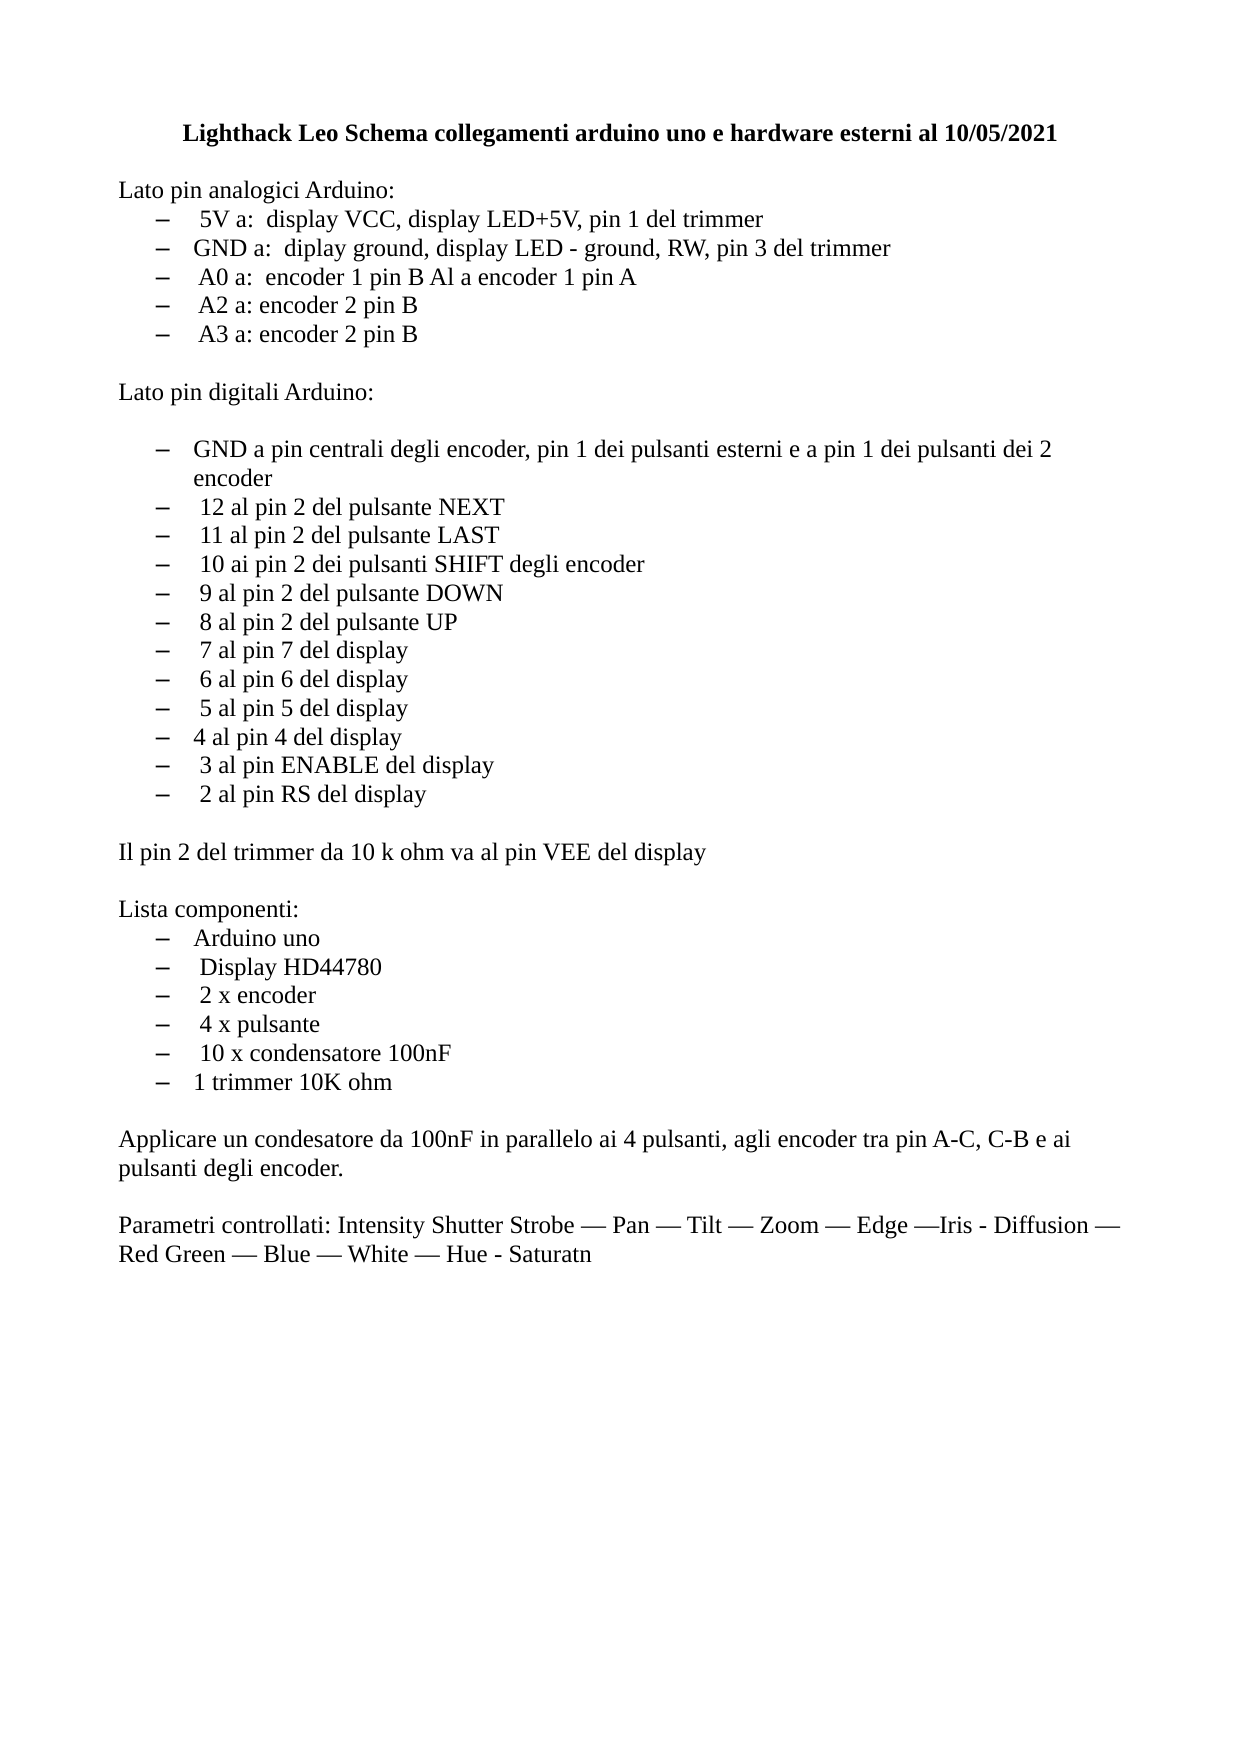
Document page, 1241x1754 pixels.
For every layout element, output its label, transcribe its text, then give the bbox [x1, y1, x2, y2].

list 12 al pin 2 del pulsante NEXT [156, 492, 1122, 521]
list 5V a: display VCC, display LED+5V, pin 1 del trimmer [156, 204, 1122, 233]
list Arduino uno [156, 923, 1122, 952]
list 9 al pin 2 del pulsante DOWN [156, 578, 1122, 607]
list GND a: diplay ground, display LED - ground, RW, pin 3 del trimmer [156, 233, 1122, 262]
list 7 al pin 7 del display [156, 636, 1122, 664]
list 2 al pin RS del display [156, 779, 1122, 808]
text Lato pin analogici Arduino: [118, 176, 1122, 204]
list A2 a: encoder 2 pin B [156, 291, 1122, 319]
list 4 x pulsante [156, 1009, 1122, 1038]
list 10 ai pin 2 dei pulsanti SHIFT degli encoder [156, 549, 1122, 578]
list GND a pin centrali degli encoder, pin 1 dei pulsanti esterni e a pin 1 dei pulsanti dei 2 encoder [156, 434, 1122, 492]
list 2 x encoder [156, 981, 1122, 1009]
text Lista componenti: [118, 894, 1122, 923]
list 4 al pin 4 del display [156, 722, 1122, 751]
text Il pin 2 del trimmer da 10 k ohm va al pin VEE del display [118, 837, 1122, 866]
list 6 al pin 6 del display [156, 664, 1122, 693]
text Lato pin digitali Arduino: [118, 377, 1122, 406]
list 8 al pin 2 del pulsante UP [156, 607, 1122, 636]
list 1 trimmer 10K ohm [156, 1067, 1122, 1096]
text Parametri controllati: Intensity Shutter Strobe — Pan — Tilt — Zoom — Edge —Iris - Diffusion — Red Green — Blue — White — Hue - Saturatn [118, 1211, 1122, 1268]
list 5 al pin 5 del display [156, 693, 1122, 722]
list A0 a: encoder 1 pin B Al a encoder 1 pin A [156, 262, 1122, 291]
list Display HD44780 [156, 952, 1122, 981]
list 10 x condensatore 100nF [156, 1038, 1122, 1067]
list A3 a: encoder 2 pin B [156, 319, 1122, 348]
list 11 al pin 2 del pulsante LAST [156, 521, 1122, 549]
text Applicare un condesatore da 100nF in parallelo ai 4 pulsanti, agli encoder tra pin A-C, C-B e ai pulsanti degli encoder. [118, 1124, 1122, 1182]
text Lighthack Leo Schema collegamenti arduino uno e hardware esterni al 10/05/2021 [118, 118, 1122, 147]
list 3 al pin ENABLE del display [156, 751, 1122, 779]
